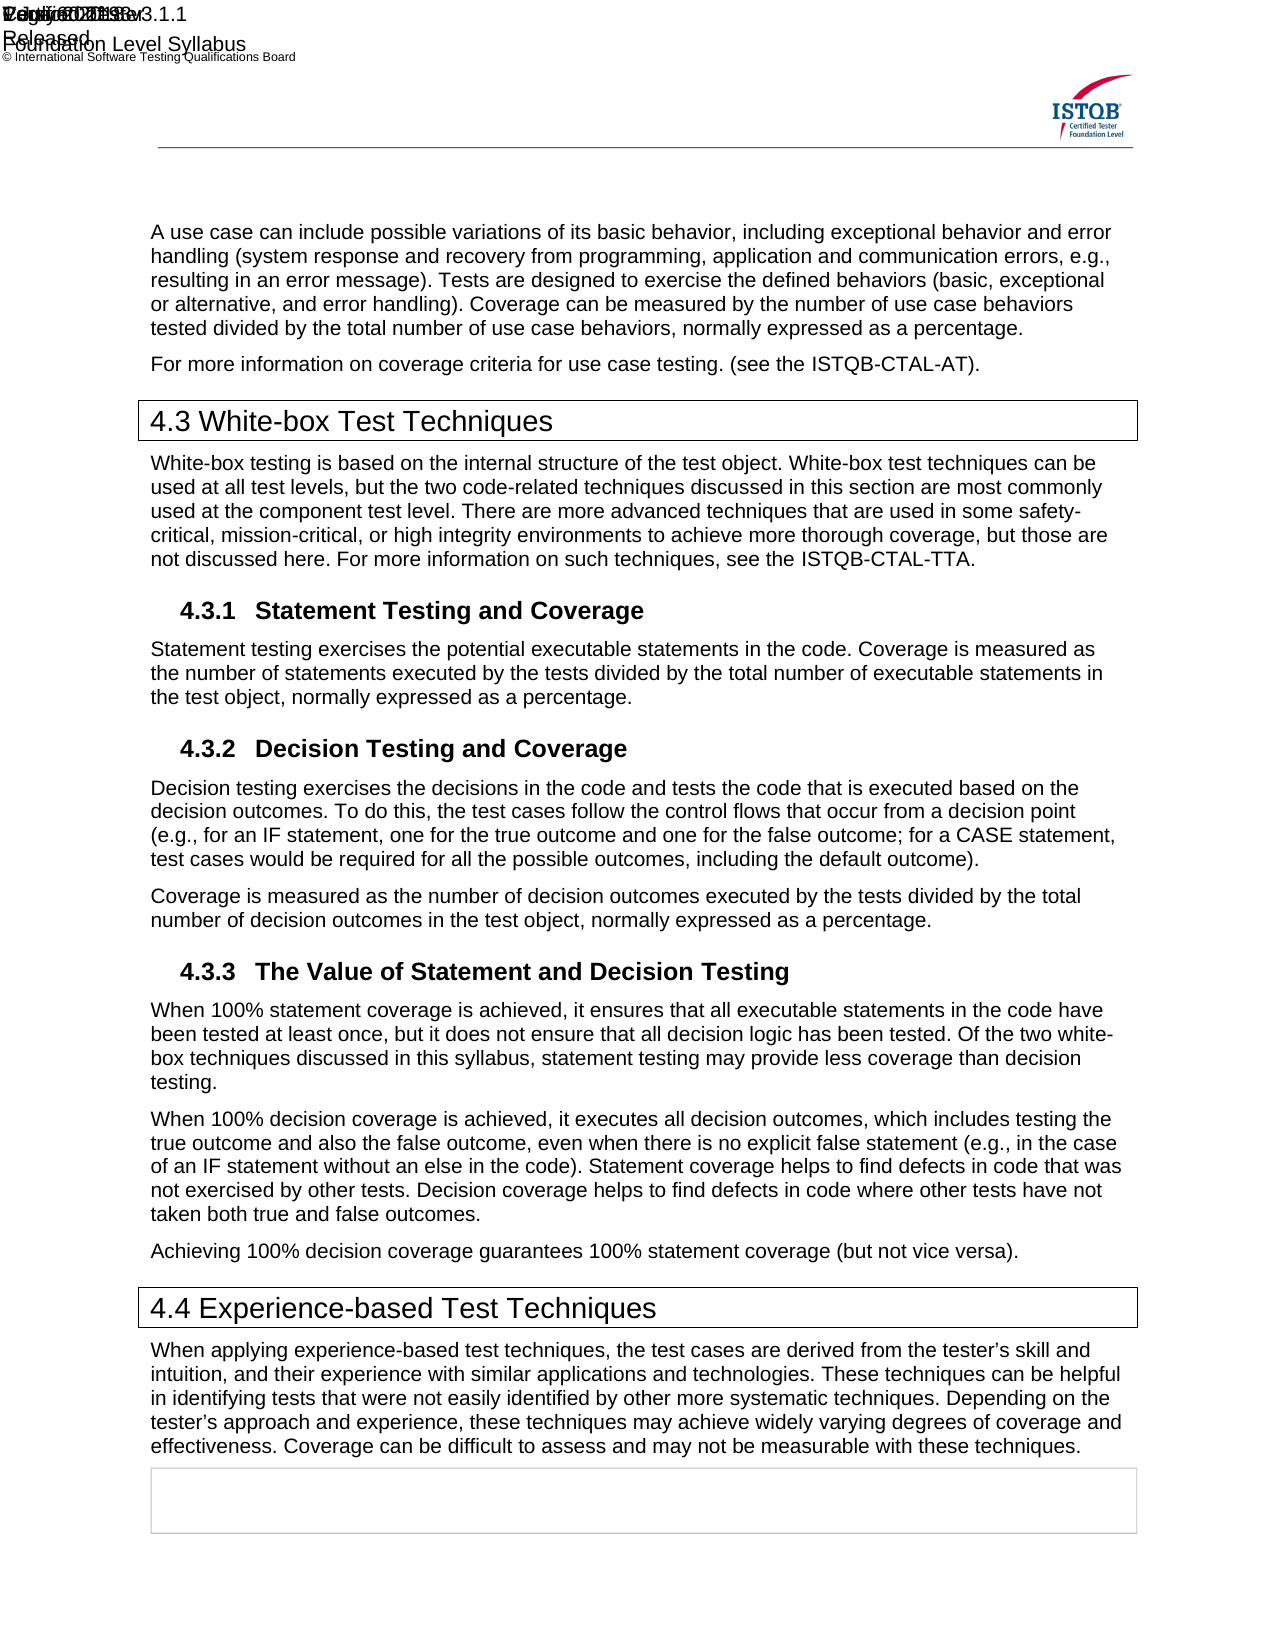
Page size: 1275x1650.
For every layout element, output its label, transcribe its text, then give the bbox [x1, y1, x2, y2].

text When applying experience-based test techniques, the test cases are derived from the tester’s skill and intuition, and their experience with similar applications and technologies. These techniques can be helpful in identifying tests that were not easily identified by other more systematic techniques. Depending on the tester’s approach and experience, these techniques may achieve widely varying degrees of coverage and effectiveness. Coverage can be difficult to assess and may not be measurable with these techniques. [150, 1293, 1125, 1458]
subtitle Decision Testing and Coverage [180, 734, 1150, 763]
text 4.4 Experience-based Test Techniques [150, 1291, 1137, 1324]
text When 100% statement coverage is achieved, it ensures that all executable statements in the code have been tested at least once, but it does not ensure that all decision logic has been tested. Of the two white- box techniques discussed in this syllabus, statement testing may provide less coverage than decision testing. [150, 998, 1117, 1094]
text For more information on coverage criteria for use case testing. (see the ISTQB-CTAL-AT). [150, 351, 1150, 375]
text Statement testing exercises the potential executable statements in the code. Coverage is measured as the number of statements executed by the tests divided by the total number of executable statements in the test object, normally expressed as a percentage. [150, 637, 1107, 709]
text 4.3 White-box Test Techniques [150, 404, 1137, 437]
text White-box testing is based on the internal structure of the test object. White-box test techniques can be used at all test levels, but the two code-related techniques discussed in this section are most commonly used at the component test level. There are more advanced techniques that are used in some safety- critical, mission-critical, or high integrity environments to achieve more thorough coverage, but those are not discussed here. For more information on such techniques, see the ISTQB-CTAL-TTA. [150, 406, 1111, 571]
text A use case can include possible variations of its basic behavior, including exceptional behavior and error handling (system response and recovery from programming, application and communication errors, e.g., resulting in an error message). Tests are designed to exercise the defined behaviors (basic, exceptional or alternative, and error handling). Coverage can be measured by the number of use case behaviors tested divided by the total number of use case behaviors, normally expressed as a percentage. [150, 219, 1115, 339]
text Decision testing exercises the decisions in the code and tests the code that is executed based on the decision outcomes. To do this, the test cases follow the control flows that occur from a decision point (e.g., for an IF statement, one for the true outcome and one for the false outcome; for a CASE statement, test cases would be required for all the possible outcomes, including the default outcome). [150, 775, 1119, 871]
subtitle The Value of Statement and Decision Testing [180, 957, 1150, 986]
text Coverage is measured as the number of decision outcomes executed by the tests divided by the total number of decision outcomes in the test object, normally expressed as a percentage. [150, 884, 1085, 932]
text When 100% decision coverage is achieved, it executes all decision outcomes, which includes testing the true outcome and also the false outcome, even when there is no explicit false statement (e.g., in the case of an IF statement without an else in the code). Statement coverage helps to find defects in code that was not exercised by other tests. Decision coverage helps to find defects in code where other tests have not taken both true and false outcomes. [150, 1106, 1125, 1226]
text Achieving 100% decision coverage guarantees 100% statement coverage (but not vice versa). [150, 1238, 1150, 1262]
subtitle Statement Testing and Coverage [180, 596, 1150, 624]
picture [1036, 58, 1148, 161]
